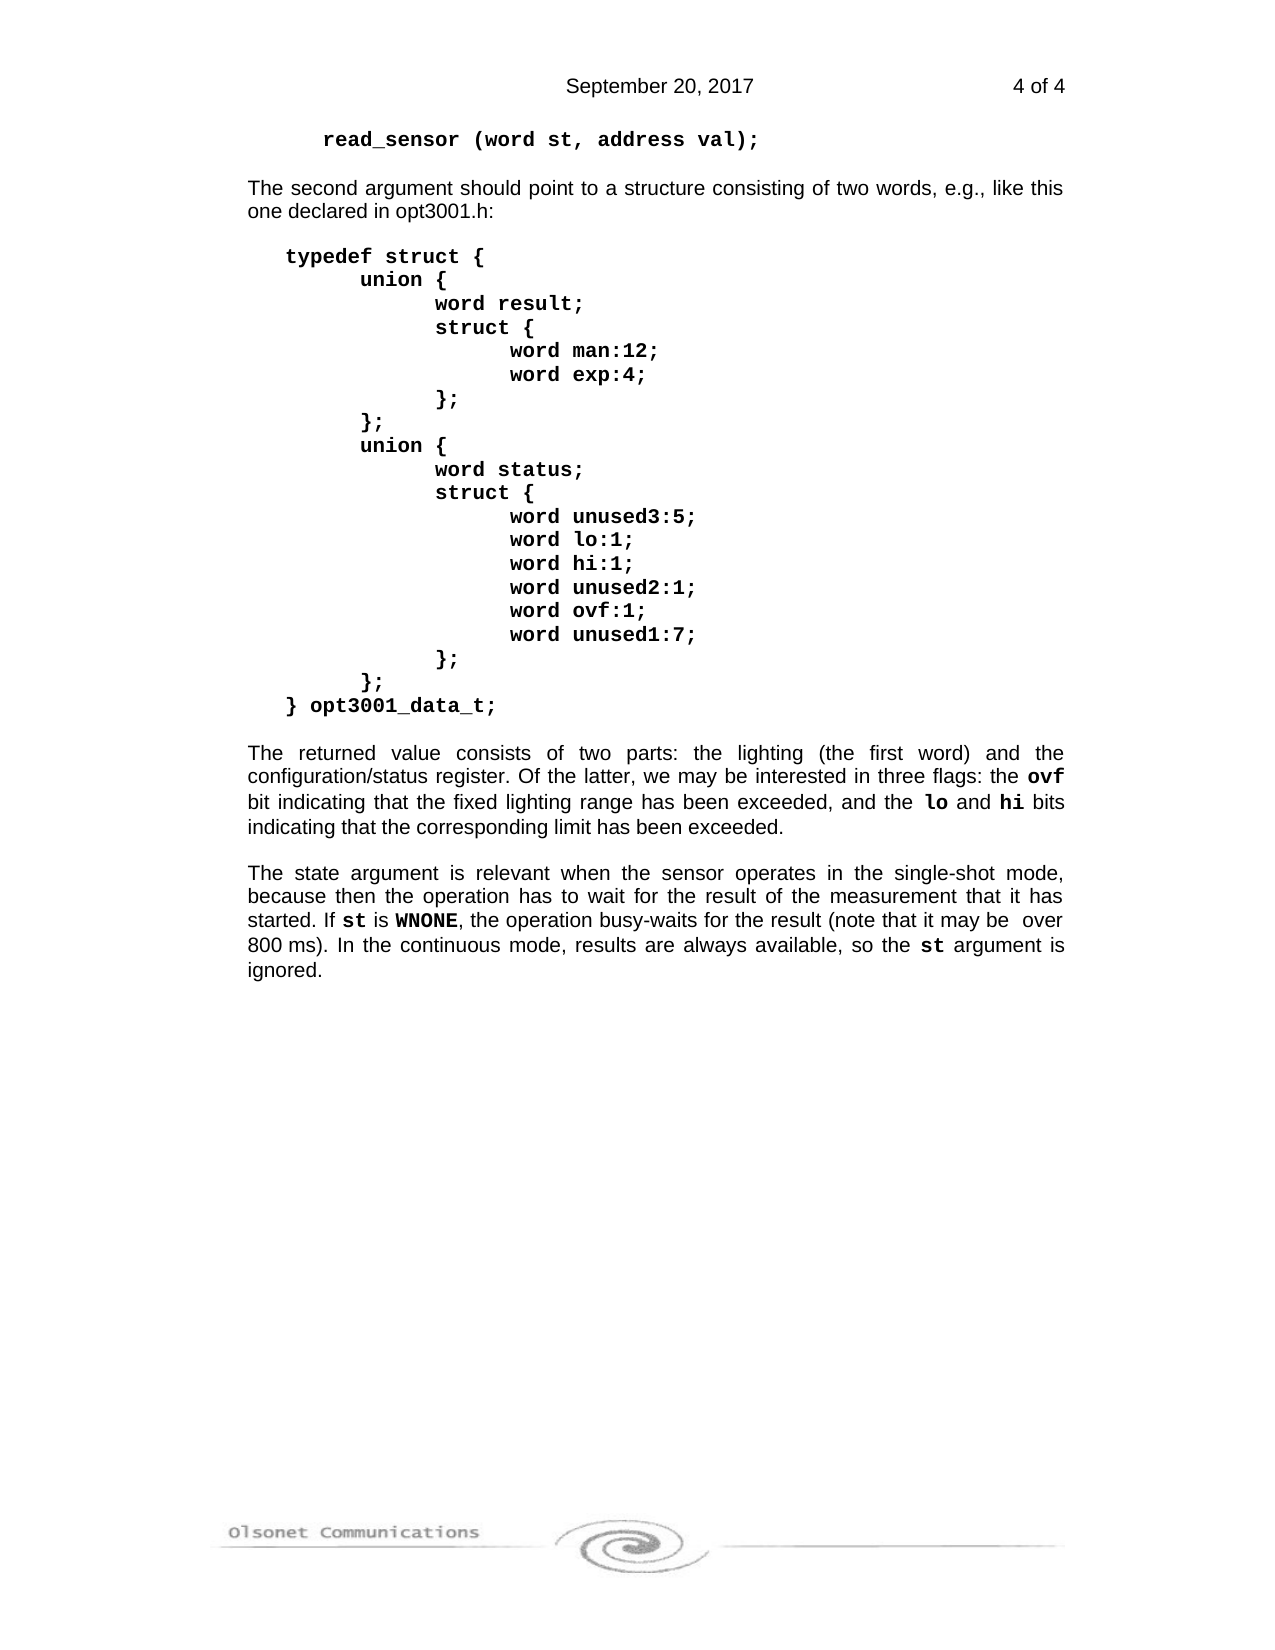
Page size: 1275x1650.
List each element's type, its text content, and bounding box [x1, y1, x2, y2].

text word unused2:1; [285, 577, 1065, 600]
text The returned value consists of two parts: the lighting (the first word) and the configuration/status register. Of the latter, we may be interested in three flags: the ovf bit indicating that the fixed lighting range has been exceeded, and the lo and hi bits indicating that the corresponding limit has been exceeded. [247, 742, 1065, 838]
text The second argument should point to a structure consisting of two words, e.g., like this one declared in opt3001.h: [247, 176, 1065, 222]
text }; [285, 648, 1065, 671]
text word unused1:7; [285, 624, 1065, 648]
text word lo:1; [285, 529, 1065, 553]
text The state argument is relevant when the sensor operates in the single-shot mode, because then the operation has to wait for the result of the measurement that it has started. If st is WNONE, the operation busy-waits for the result (note that it may be over 800 ms). In the continuous mode, results are always available, so the st argument is ignored. [247, 862, 1065, 982]
text } opt3001_data_t; [285, 695, 1065, 719]
text word man:12; [285, 340, 1065, 364]
text }; [285, 671, 1065, 695]
text read_sensor (word st, address val); [247, 128, 1065, 153]
text word result; [285, 293, 1065, 317]
text word hi:1; [285, 553, 1065, 577]
text word exp:4; [285, 364, 1065, 388]
text union { [285, 269, 1065, 293]
text }; [285, 411, 1065, 435]
text struct { [285, 317, 1065, 340]
text word ovf:1; [285, 600, 1065, 624]
text word unused3:5; [285, 506, 1065, 529]
picture [210, 1504, 1065, 1596]
text word status; [285, 458, 1065, 482]
text typedef struct { [285, 246, 1065, 269]
text struct { [285, 482, 1065, 506]
text }; [285, 388, 1065, 411]
text union { [285, 435, 1065, 458]
